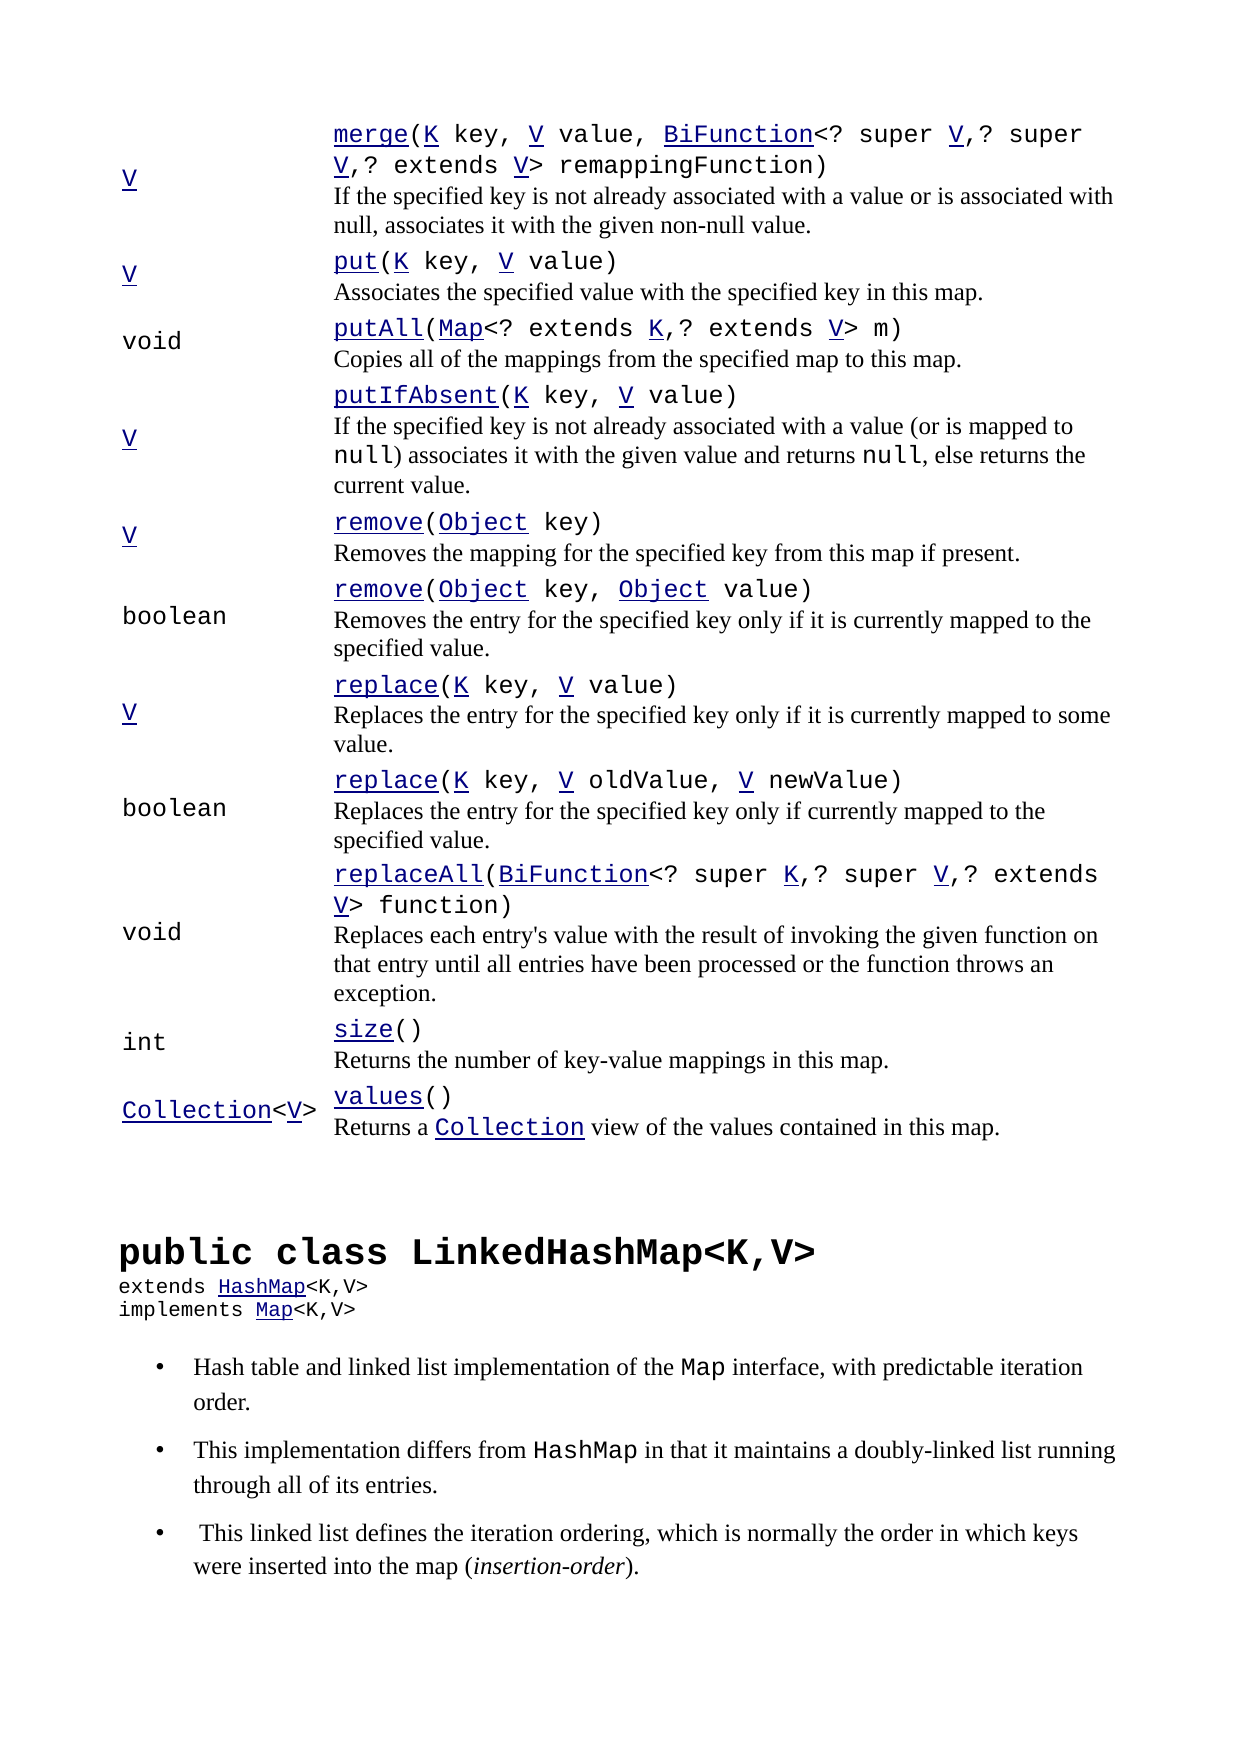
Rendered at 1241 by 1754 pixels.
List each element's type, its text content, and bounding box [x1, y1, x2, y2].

list This implementation differs from HashMap in that it maintains a doubly-linked list running through all of its entries. [156, 1435, 1122, 1499]
table_cell remove(Object key) Removes the mapping for the specified key from this map if present. [330, 503, 1122, 570]
text extends HashMap<K,V> [118, 1276, 1122, 1299]
table_cell size() Returns the number of key-value mappings in this map. [330, 1011, 1122, 1078]
table_cell void [118, 309, 329, 376]
table_cell Collection<V> [118, 1078, 329, 1147]
table_cell V [118, 666, 329, 762]
table_cell V [118, 242, 329, 309]
table_cell void [118, 858, 329, 1011]
table_cell boolean [118, 762, 329, 858]
table_cell boolean [118, 570, 329, 666]
table_cell putAll(Map<? extends K,? extends V> m) Copies all of the mappings from the specified map to this map. [330, 309, 1122, 376]
text implements Map<K,V> [118, 1299, 1122, 1323]
table_cell replace(K key, V oldValue, V newValue) Replaces the entry for the specified key only if currently mapped to the specified value. [330, 762, 1122, 858]
table_cell remove(Object key, Object value) Removes the entry for the specified key only if it is currently mapped to the specified value. [330, 570, 1122, 666]
table_cell V [118, 118, 329, 242]
table_cell replaceAll(BiFunction<? super K,? super V,? extends V> function) Replaces each entry's value with the result of invoking the given function on that entry until all entries have been processed or the function throws an exception. [330, 858, 1122, 1011]
table_cell put(K key, V value) Associates the specified value with the specified key in this map. [330, 242, 1122, 309]
table_cell int [118, 1011, 329, 1078]
text public class LinkedHashMap<K,V> [118, 1233, 1122, 1276]
list Hash table and linked list implementation of the Map interface, with predictable iteration order. [156, 1352, 1122, 1416]
table_cell V [118, 376, 329, 503]
table_cell putIfAbsent(K key, V value) If the specified key is not already associated with a value (or is mapped to null) associates it with the given value and returns null, else returns the current value. [330, 376, 1122, 503]
list This linked list defines the iteration ordering, which is normally the order in which keys were inserted into the map (insertion-order). [156, 1518, 1122, 1579]
table_cell V [118, 503, 329, 570]
table_cell merge(K key, V value, BiFunction<? super V,? super V,? extends V> remappingFunction) If the specified key is not already associated with a value or is associated with null, associates it with the given non-null value. [330, 118, 1122, 242]
table_cell values() Returns a Collection view of the values contained in this map. [330, 1078, 1122, 1147]
table_cell replace(K key, V value) Replaces the entry for the specified key only if it is currently mapped to some value. [330, 666, 1122, 762]
